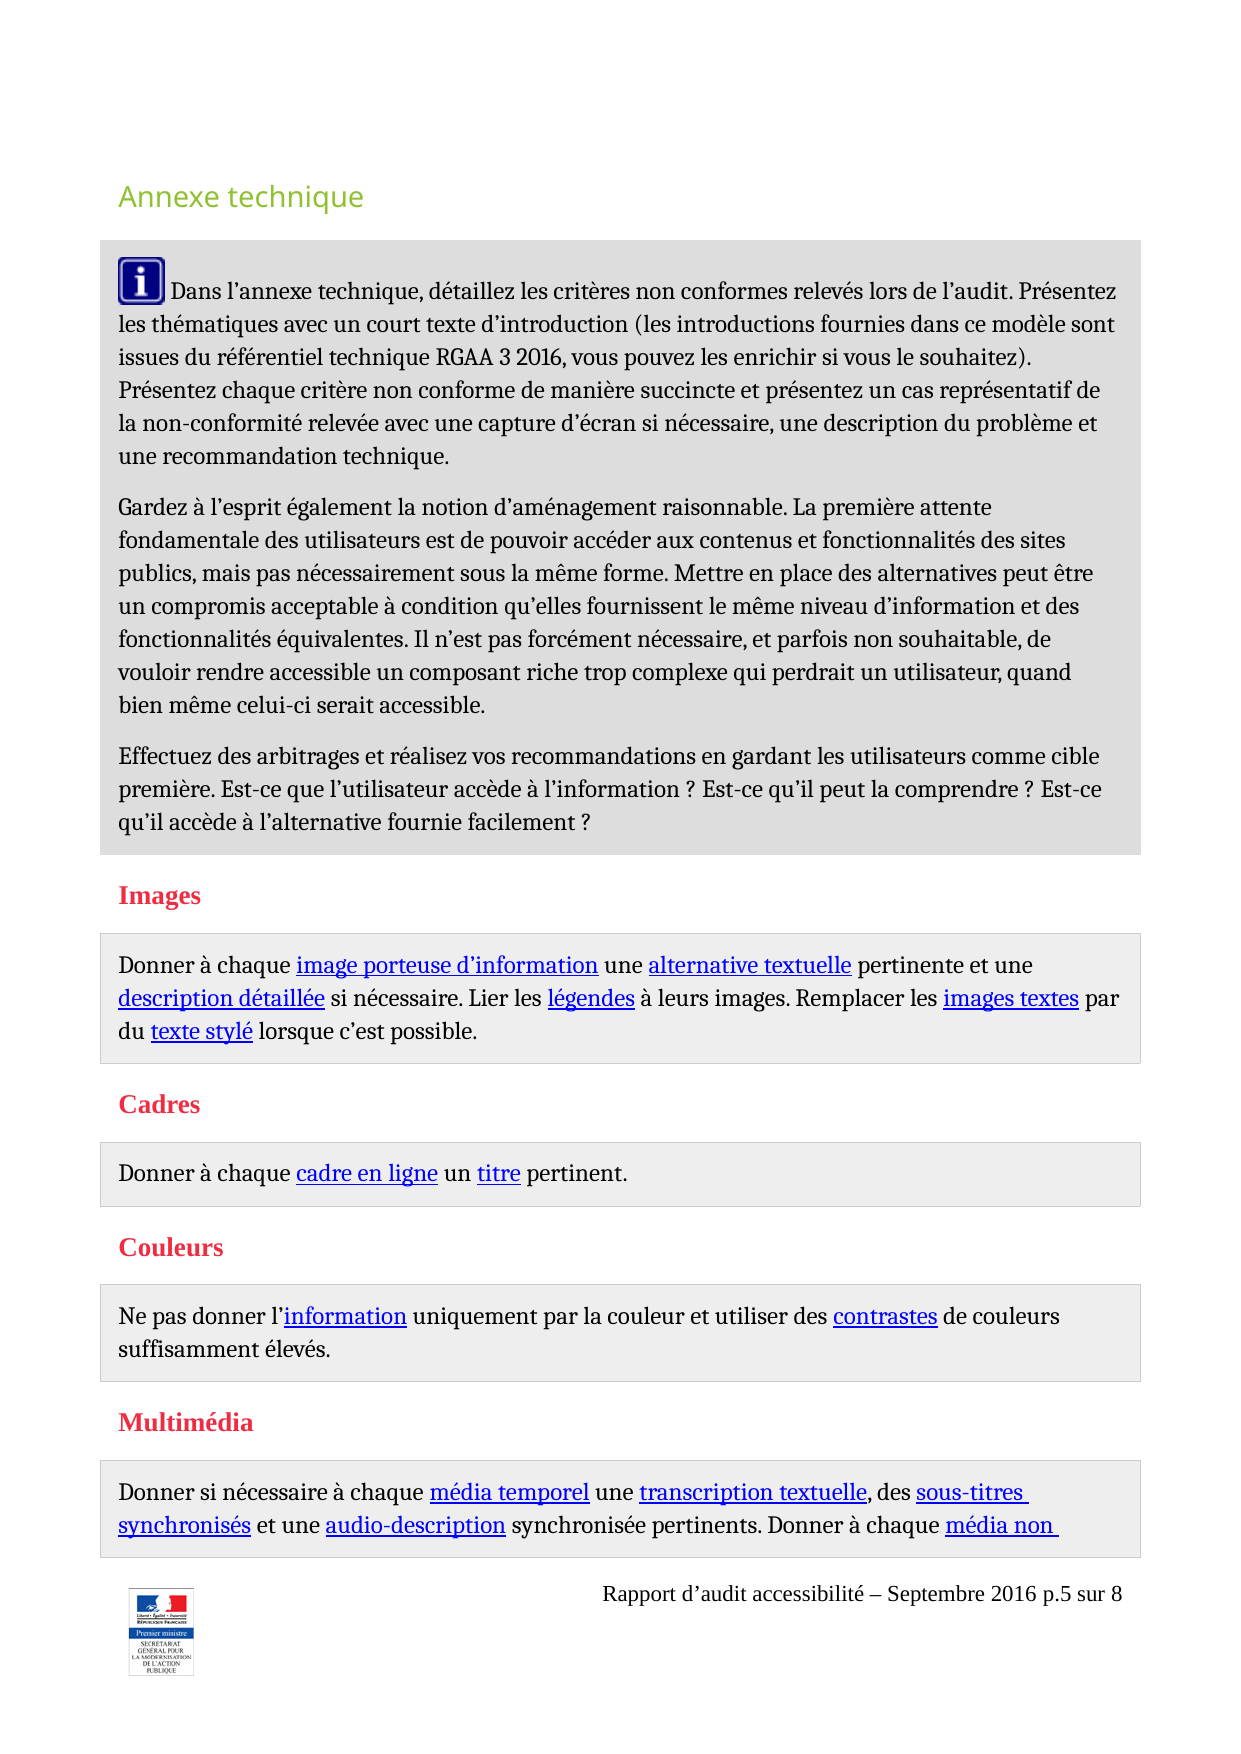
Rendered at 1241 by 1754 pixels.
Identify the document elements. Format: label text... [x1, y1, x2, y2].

text Dans l’annexe technique, détaillez les critères non conformes relevés lors de l’audit. Présentez les thématiques avec un court texte d’introduction (les introductions fournies dans ce modèle sont issues du référentiel technique RGAA 3 2016, vous pouvez les enrichir si vous le souhaitez). Présentez chaque critère non conforme de manière succincte et présentez un cas représentatif de la non-conformité relevée avec une capture d’écran si nécessaire, une description du problème et une recommandation technique. [101, 241, 1140, 471]
subtitle Cadres [118, 1088, 1122, 1119]
picture [118, 257, 165, 305]
text Donner à chaque image porteuse d’information une alternative textuelle pertinente et une description détaillée si nécessaire. Lier les légendes à leurs images. Remplacer les images textes par du texte stylé lorsque c’est possible. [101, 934, 1140, 1063]
picture [128, 1588, 194, 1676]
text Effectuez des arbitrages et réalisez vos recommandations en gardant les utilisateurs comme cible première. Est-ce que l’utilisateur accède à l’information ? Est-ce qu’il peut la comprendre ? Est-ce qu’il accède à l’alternative fournie facilement ? [101, 724, 1140, 854]
text Donner si nécessaire à chaque média temporel une transcription textuelle, des sous-titres synchronisés et une audio-description synchronisée pertinents. Donner à chaque média non [101, 1461, 1140, 1557]
subtitle Annexe technique [118, 176, 1122, 216]
text Donner à chaque cadre en ligne un titre pertinent. [101, 1143, 1140, 1206]
subtitle Multimédia [118, 1407, 1122, 1438]
text Ne pas donner l’information uniquement par la couleur et utiliser des contrastes de couleurs suffisamment élevés. [101, 1285, 1140, 1381]
text Gardez à l’esprit également la notion d’aménagement raisonnable. La première attente fondamentale des utilisateurs est de pouvoir accéder aux contenus et fonctionnalités des sites publics, mais pas nécessairement sous la même forme. Mettre en place des alternatives peut être un compromis acceptable à condition qu’elles fournissent le même niveau d’information et des fonctionnalités équivalentes. Il n’est pas forcément nécessaire, et parfois non souhaitable, de vouloir rendre accessible un composant riche trop complexe qui perdrait un utilisateur, quand bien même celui-ci serait accessible. [101, 475, 1140, 720]
subtitle Images [118, 879, 1122, 911]
subtitle Couleurs [118, 1231, 1122, 1262]
